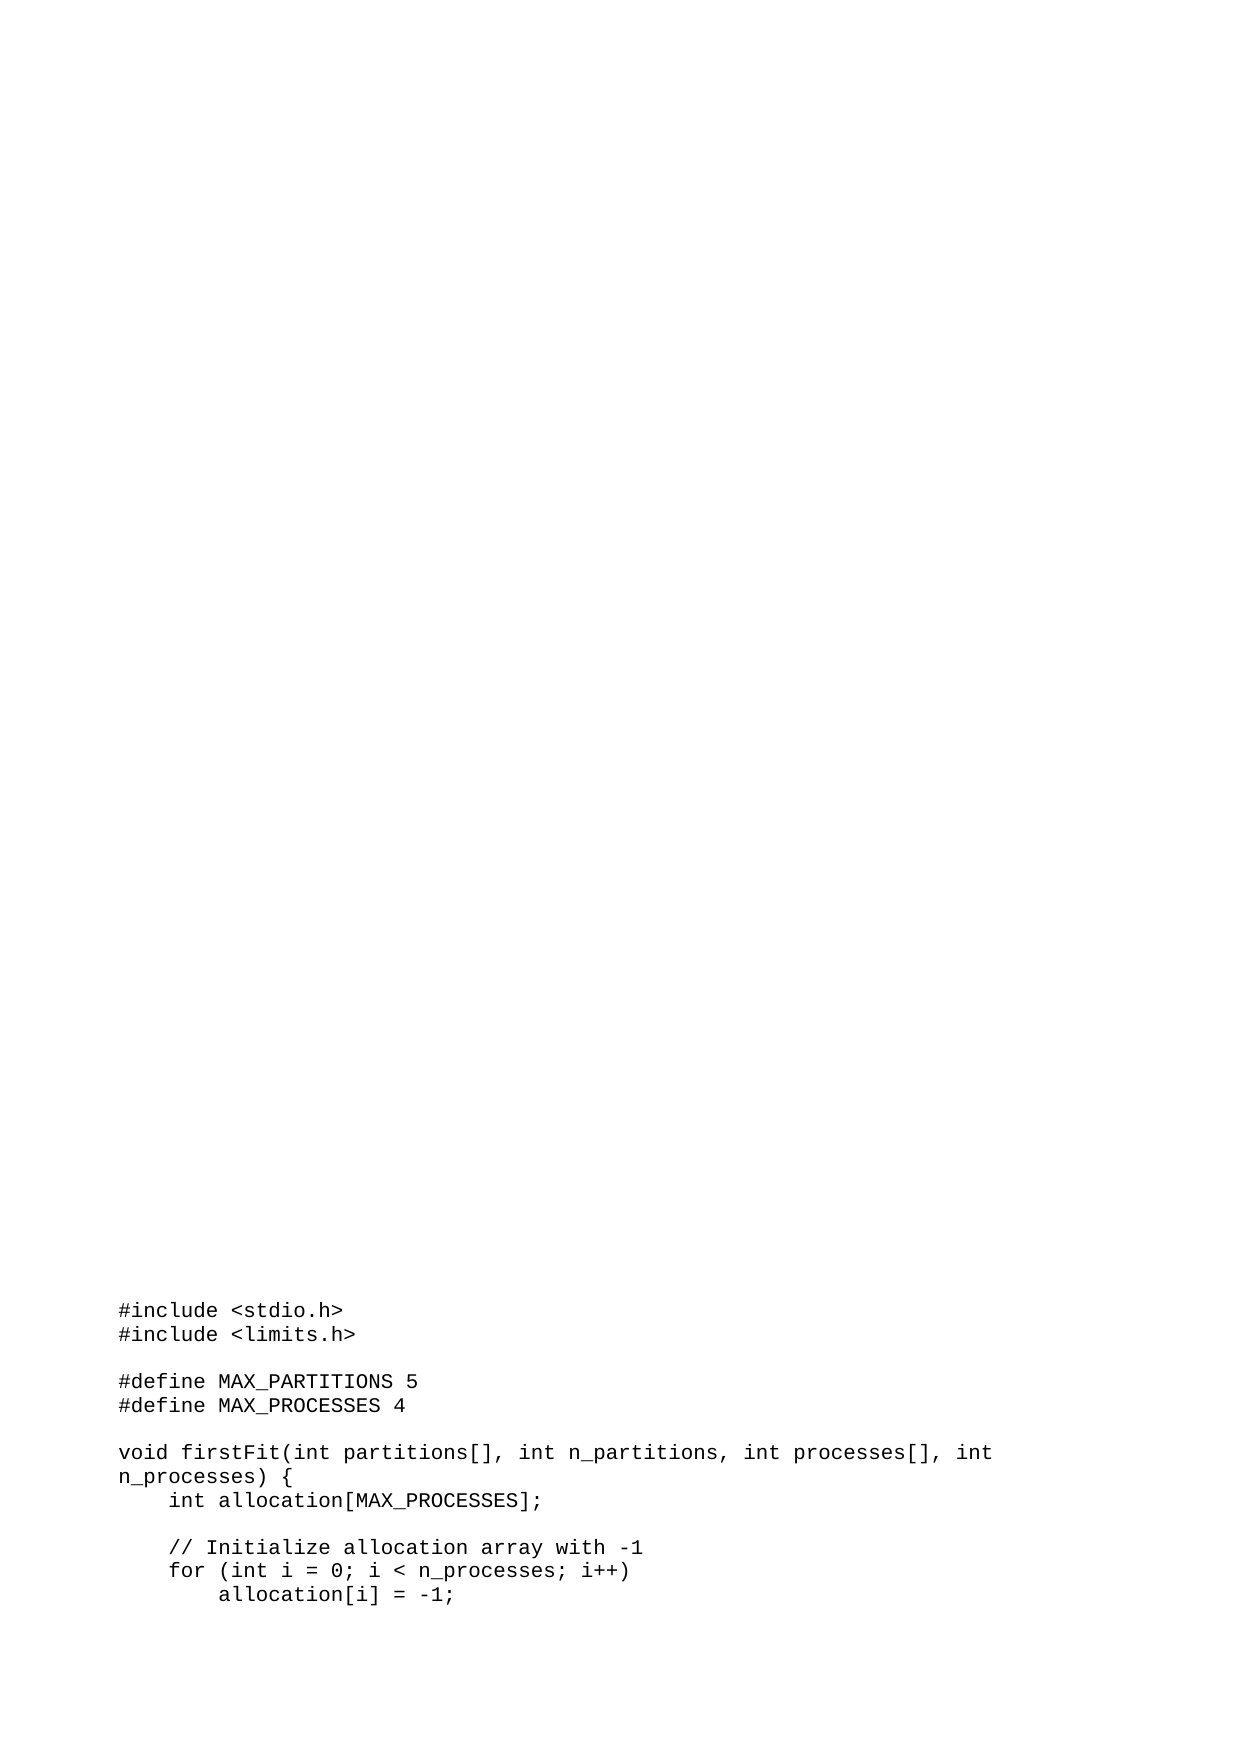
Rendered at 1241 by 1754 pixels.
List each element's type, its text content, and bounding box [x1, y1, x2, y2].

text int allocation[MAX_PROCESSES]; [118, 1489, 1122, 1513]
text void firstFit(int partitions[], int n_partitions, int processes[], int n_processes) { [118, 1442, 1122, 1489]
text // Initialize allocation array with -1 [118, 1537, 1122, 1561]
text #include <stdio.h> [118, 1300, 1122, 1324]
text #define MAX_PROCESSES 4 [118, 1395, 1122, 1419]
text for (int i = 0; i < n_processes; i++) [118, 1561, 1122, 1584]
text allocation[i] = -1; [118, 1584, 1122, 1608]
text #define MAX_PARTITIONS 5 [118, 1371, 1122, 1395]
text #include <limits.h> [118, 1324, 1122, 1348]
